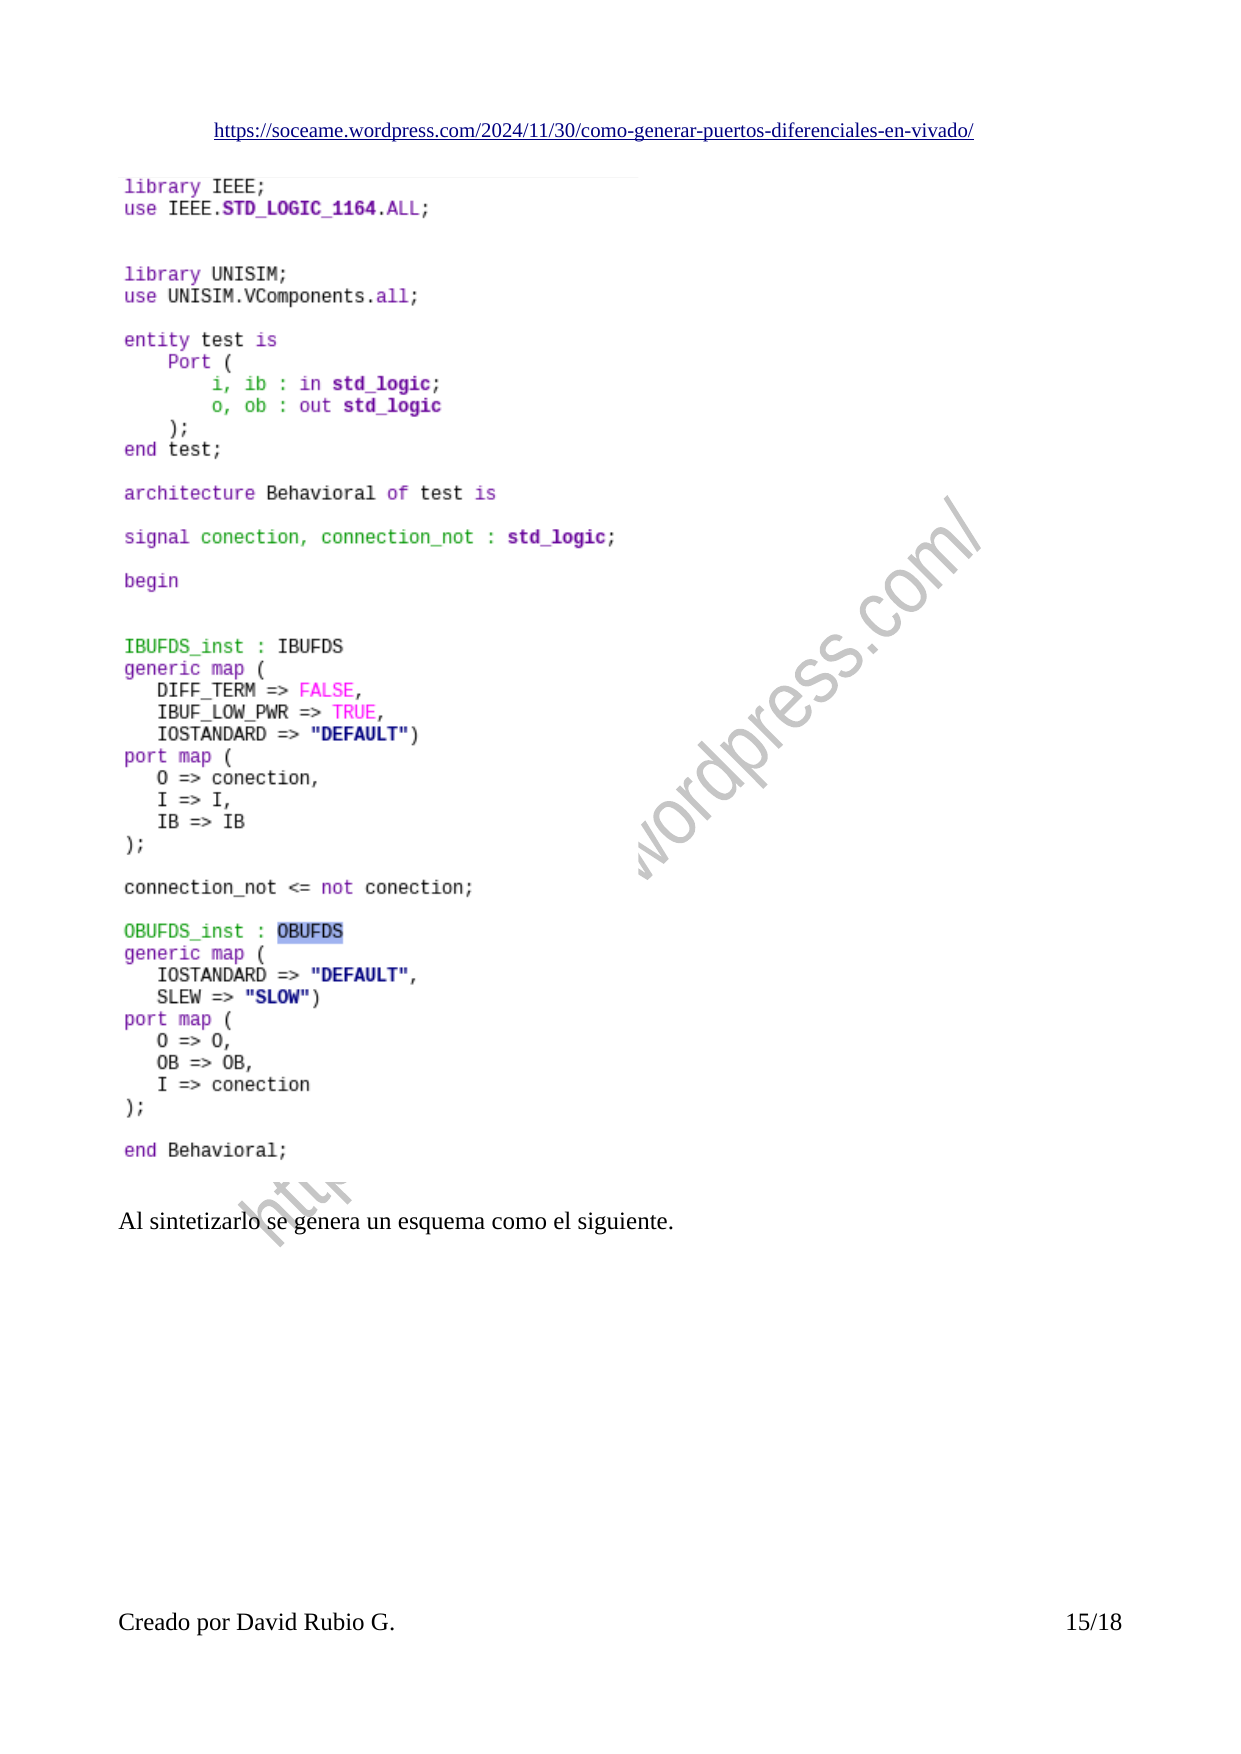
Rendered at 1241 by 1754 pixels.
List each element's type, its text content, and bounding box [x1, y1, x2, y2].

picture [118, 177, 639, 1182]
text se genera un esquema como el siguiente. [262, 1206, 1122, 1235]
text Al sintetizarlo [118, 1206, 266, 1235]
